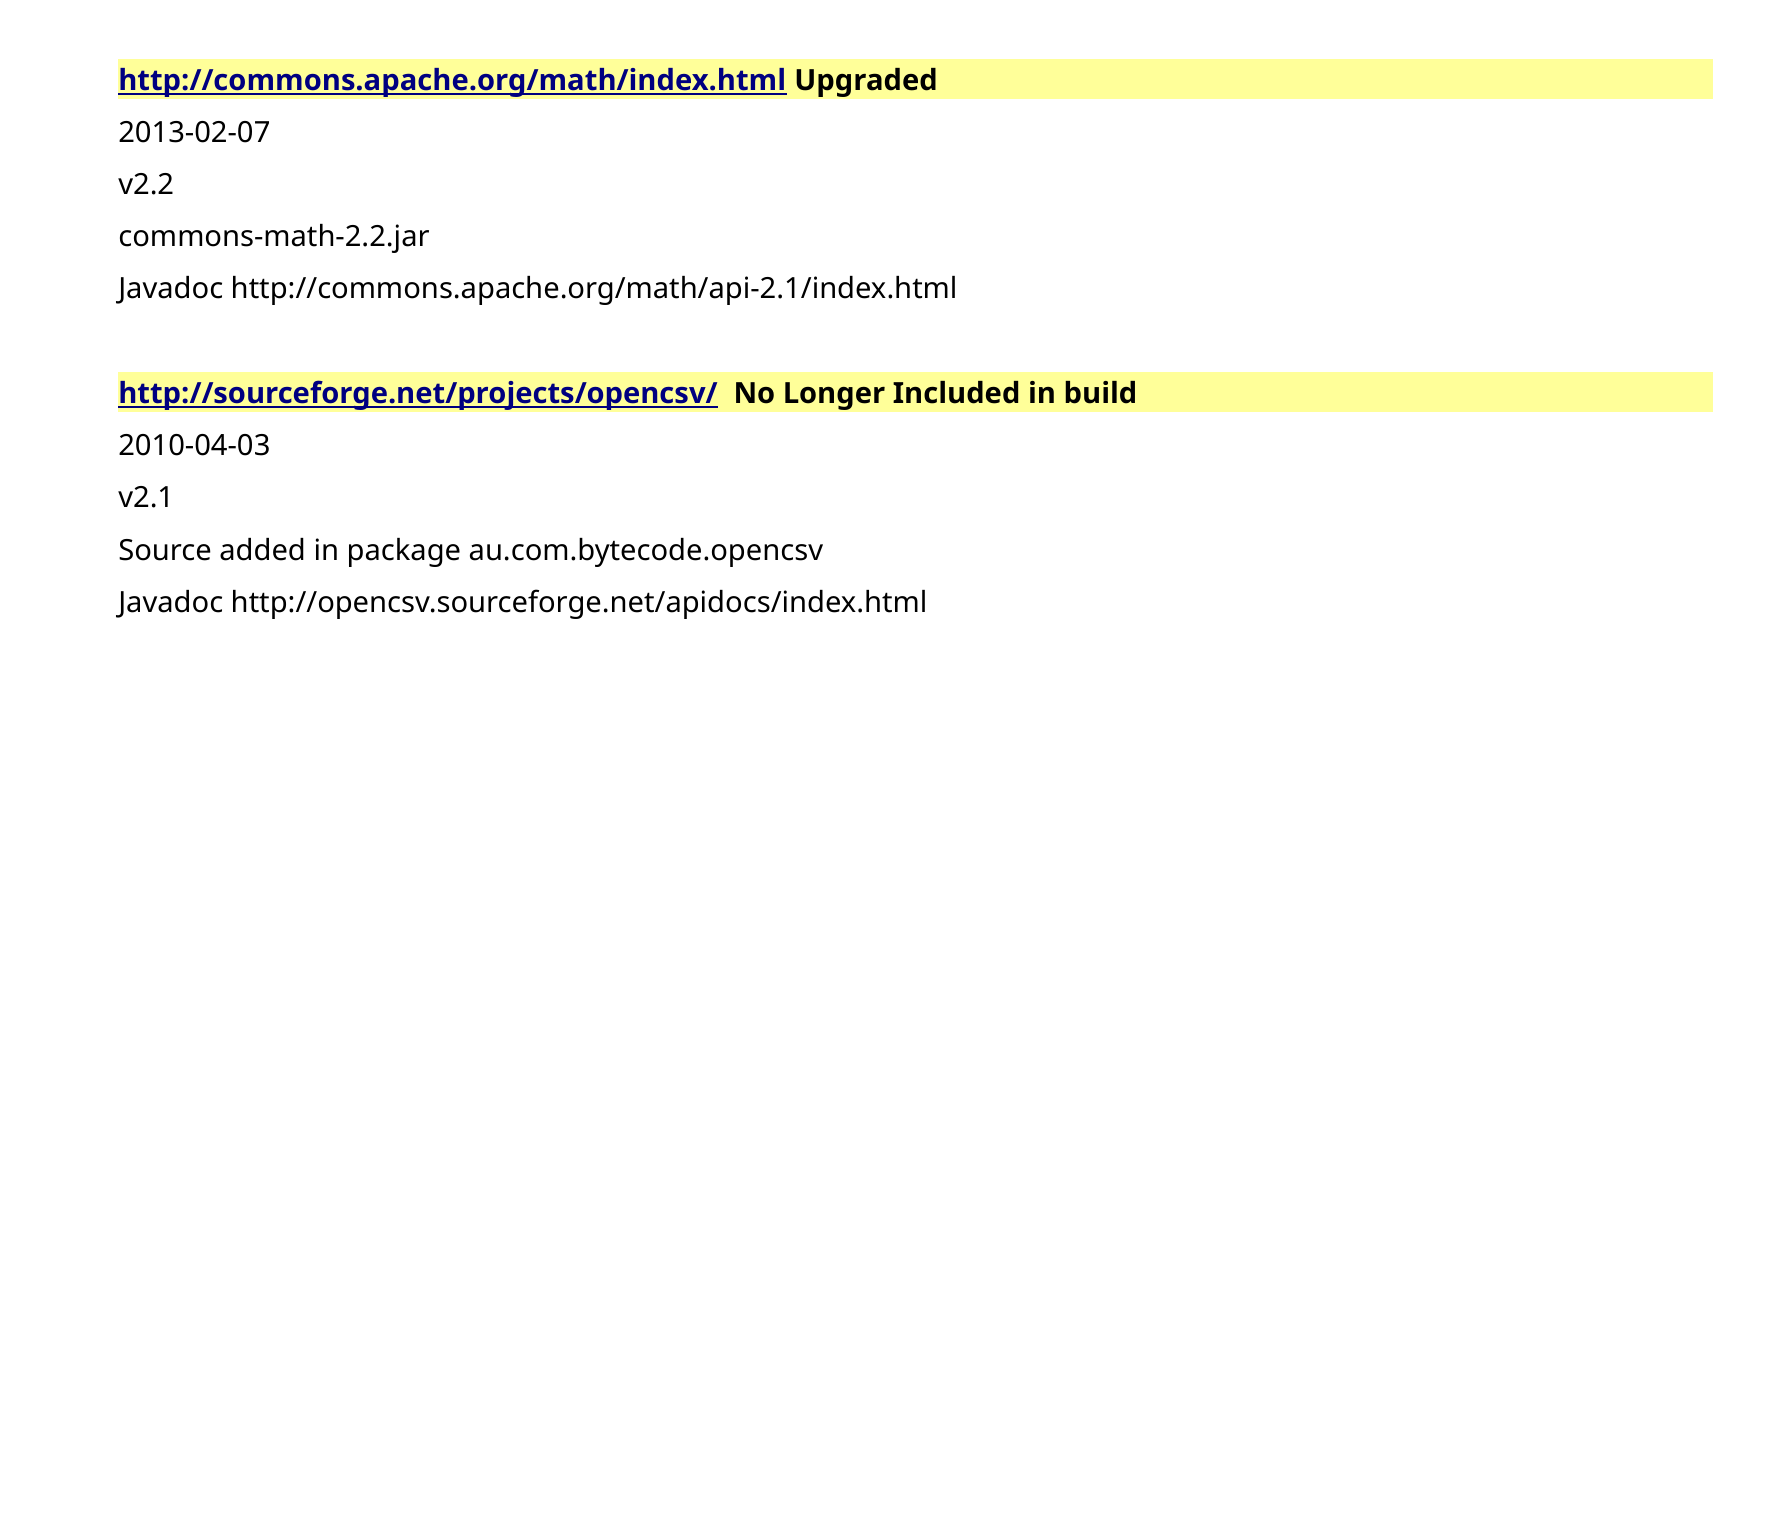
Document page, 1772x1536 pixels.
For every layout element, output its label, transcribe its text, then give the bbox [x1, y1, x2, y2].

text 2013-02-07 [118, 111, 1713, 151]
text Source added in package au.com.bytecode.opencsv [118, 529, 1713, 568]
text http://sourceforge.net/projects/opencsv/ No Longer Included in build [118, 372, 1713, 412]
text 2010-04-03 [118, 424, 1713, 464]
text Javadoc http://commons.apache.org/math/api-2.1/index.html [118, 268, 1713, 307]
text v2.2 [118, 163, 1713, 203]
text commons-math-2.2.jar [118, 216, 1713, 255]
text http://commons.apache.org/math/index.html Upgraded [118, 59, 1713, 99]
text Javadoc http://opencsv.sourceforge.net/apidocs/index.html [118, 581, 1713, 621]
text v2.1 [118, 477, 1713, 516]
